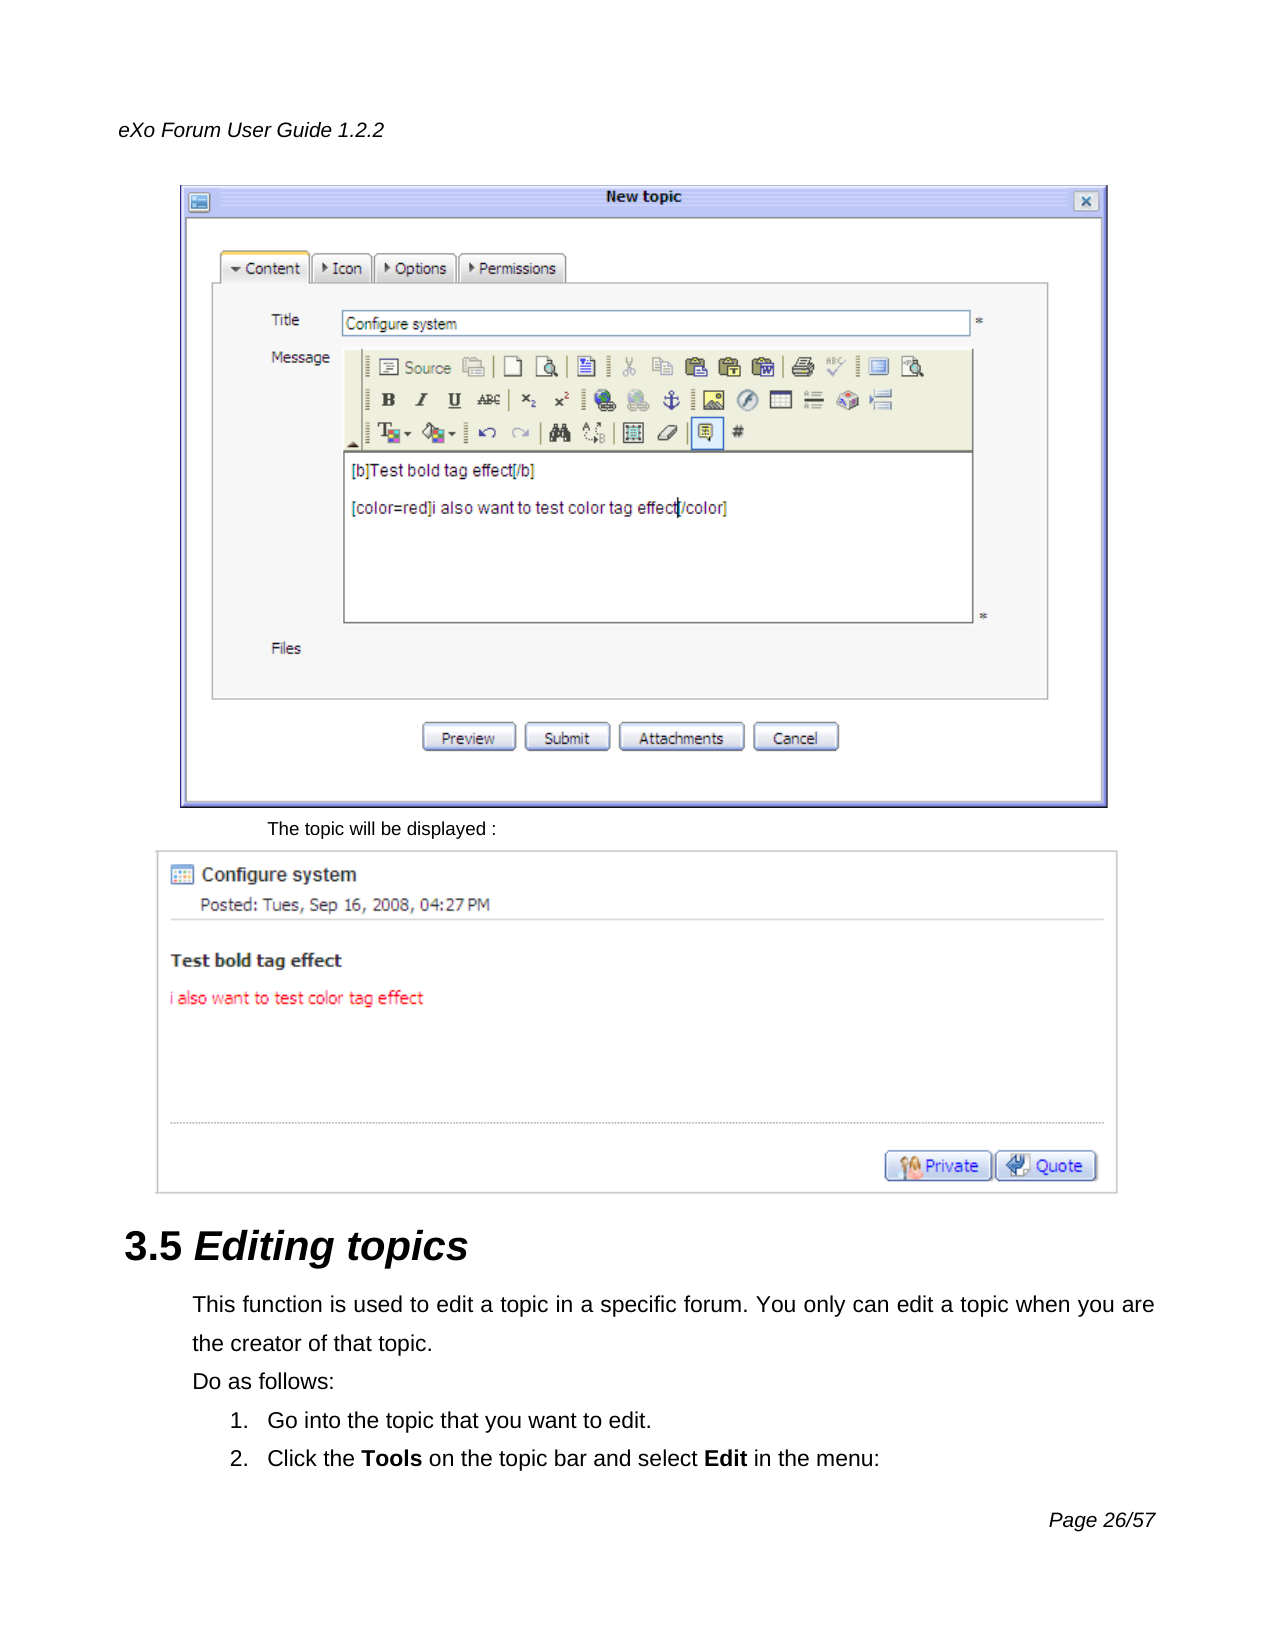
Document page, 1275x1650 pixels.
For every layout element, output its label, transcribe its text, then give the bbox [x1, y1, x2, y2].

text Do as follows: [192, 1369, 1157, 1395]
picture [180, 185, 1108, 808]
list Click the Tools on the topic bar and select Edit in the menu: [229, 1446, 1157, 1472]
list The topic will be displayed : [229, 171, 1157, 839]
list Go into the topic that you want to edit. [229, 1407, 1157, 1433]
picture [155, 849, 1120, 1197]
subtitle Editing topics [124, 1222, 1157, 1269]
text This function is used to edit a topic in a specific forum. You only can edit a topic when you are the creator of that topic. [192, 1292, 1157, 1356]
